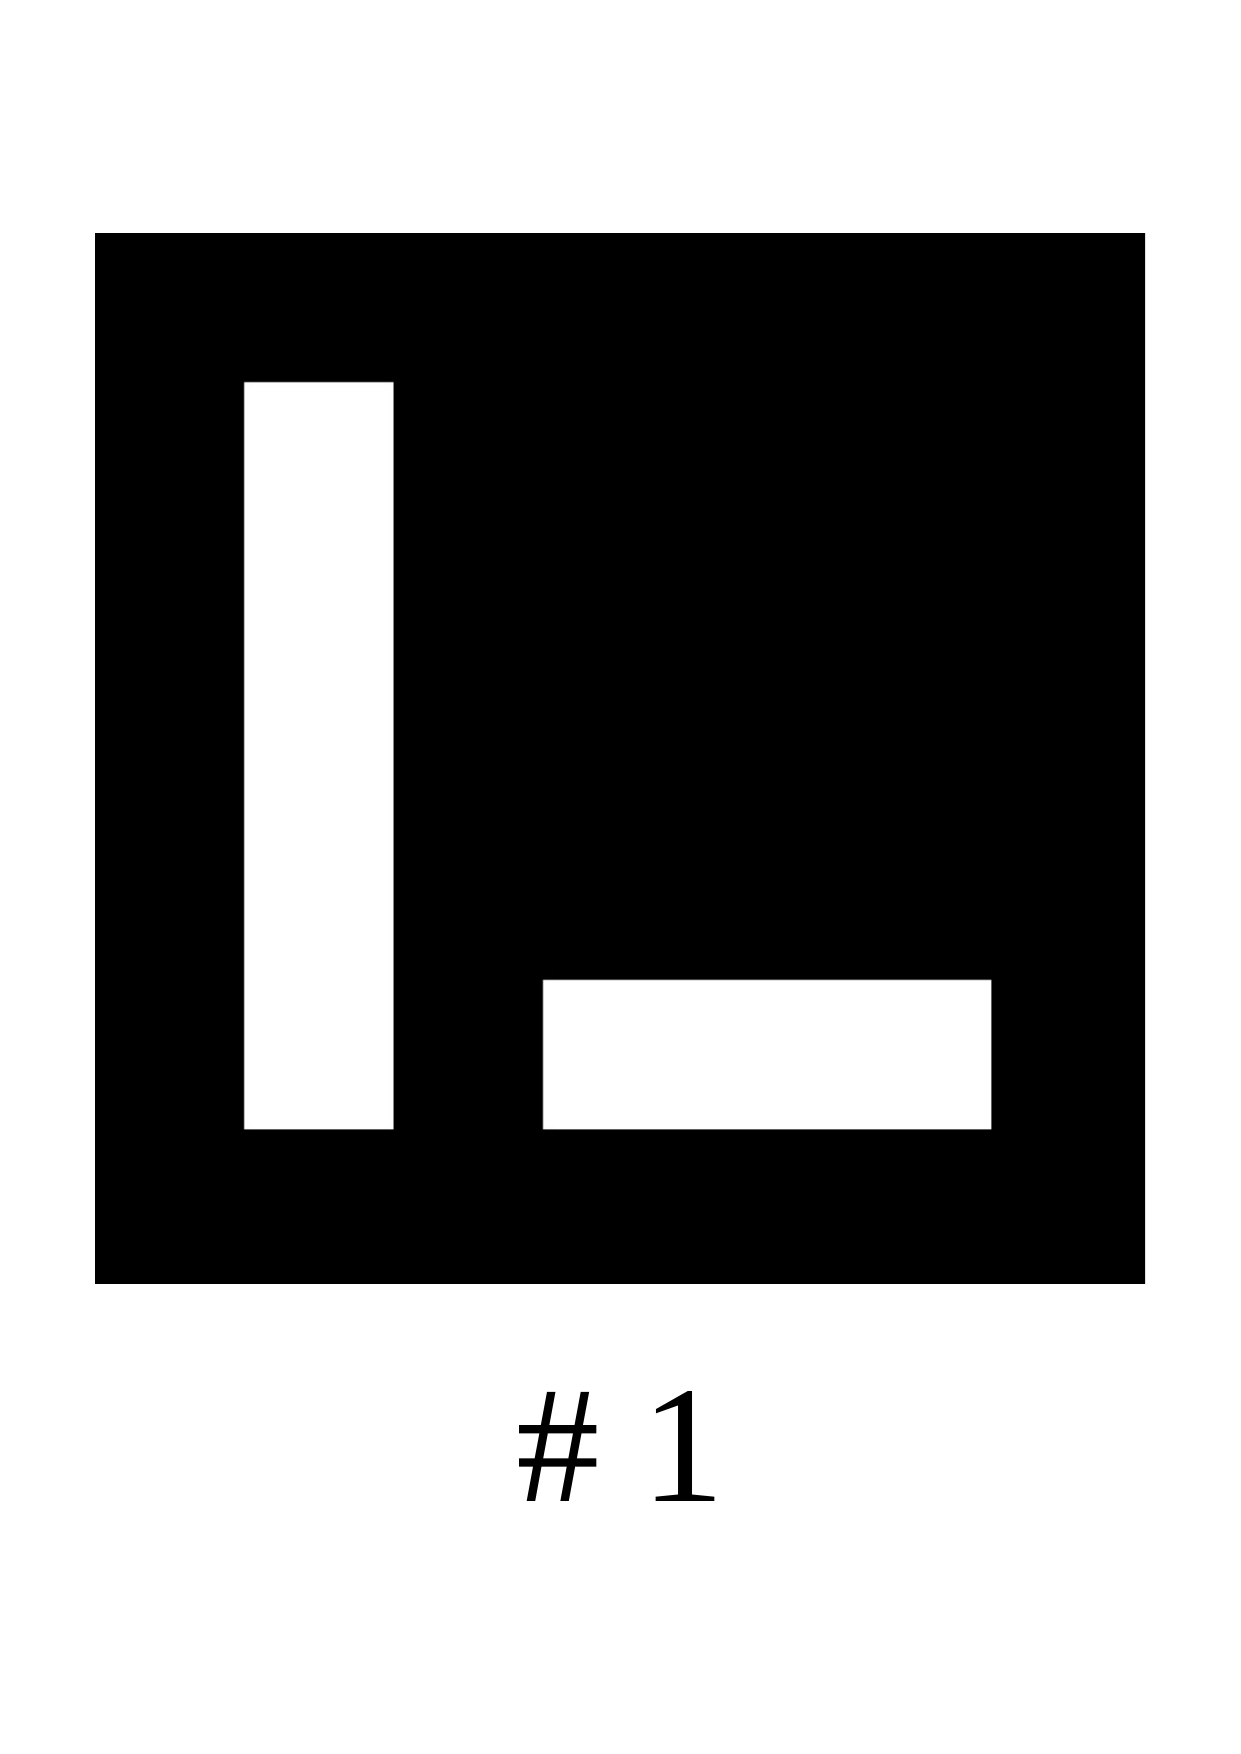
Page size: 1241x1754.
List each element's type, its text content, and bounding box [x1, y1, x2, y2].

picture [95, 233, 1146, 1284]
text # 1 [118, 1346, 1122, 1538]
